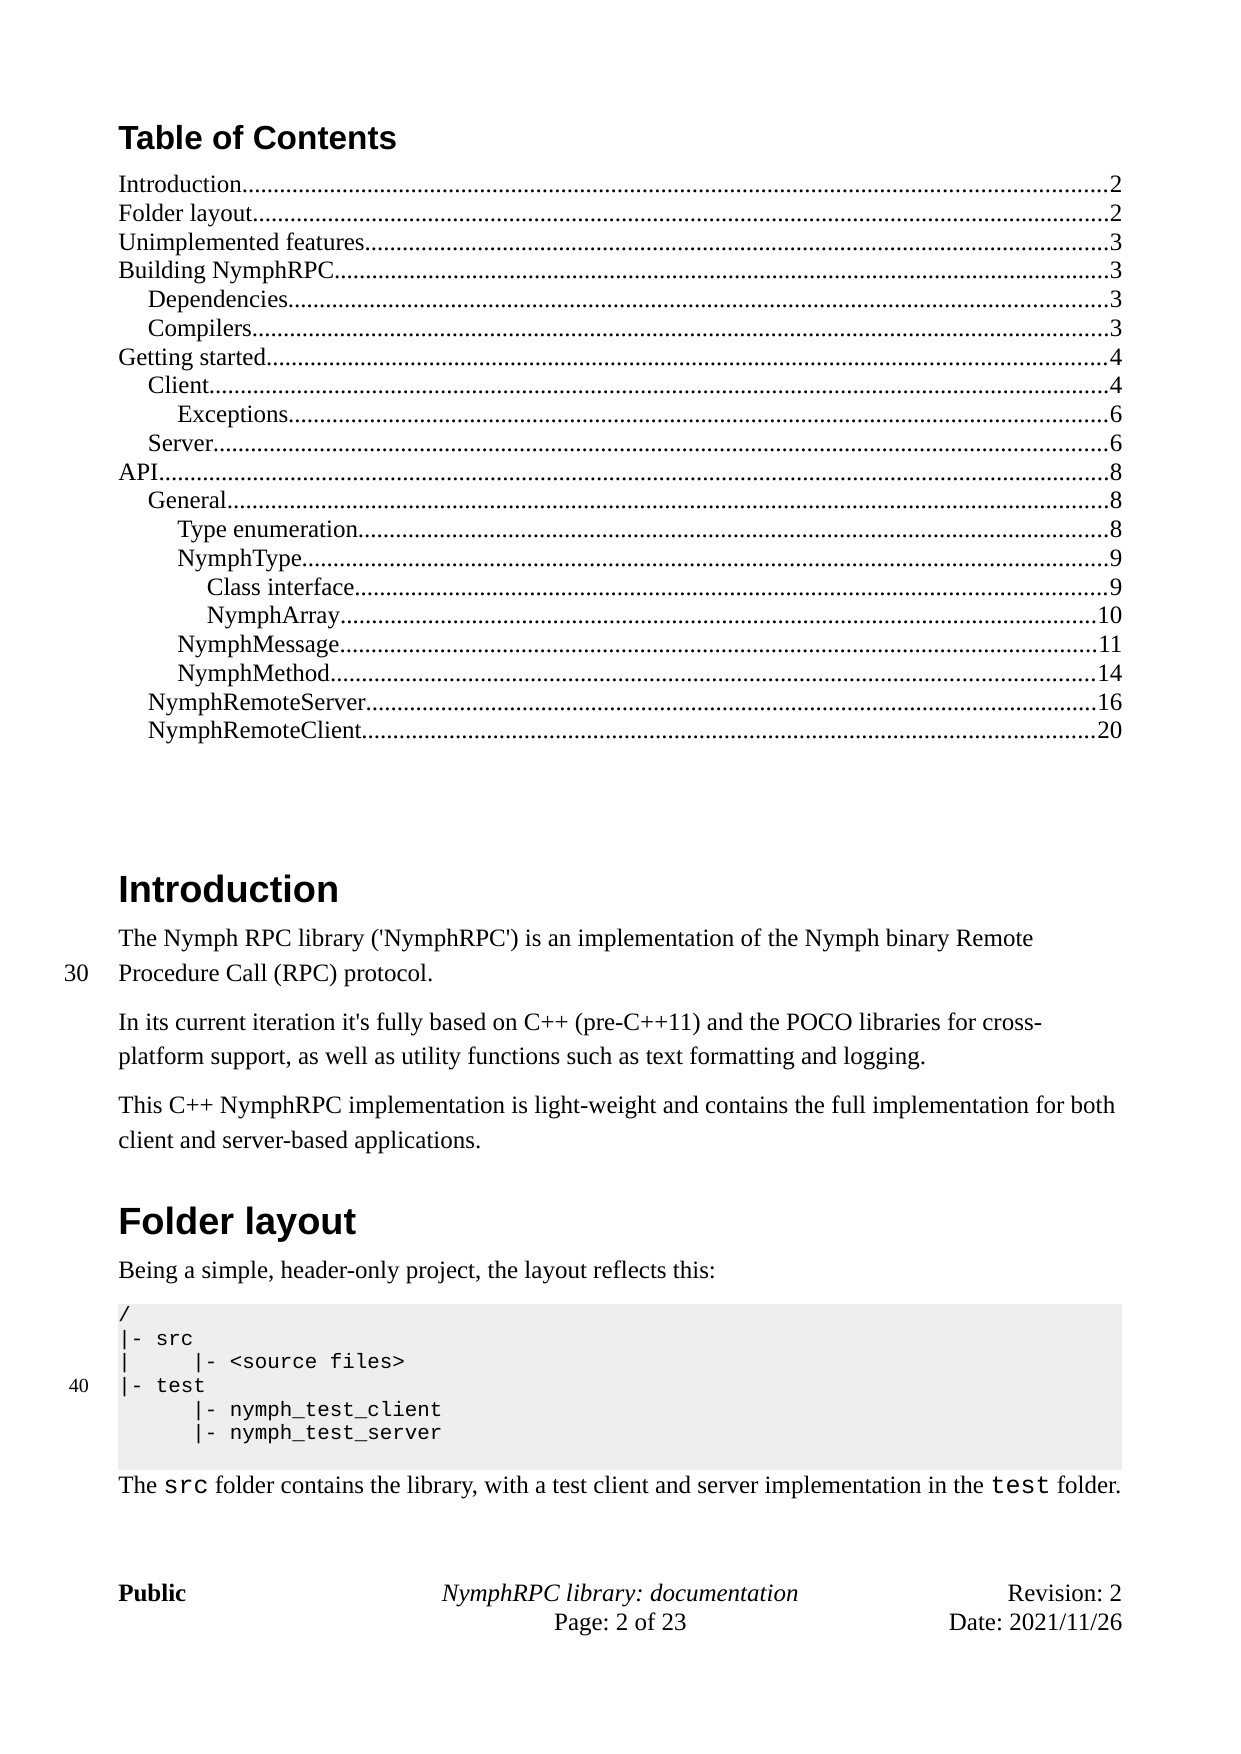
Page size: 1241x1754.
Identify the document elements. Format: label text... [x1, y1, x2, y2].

text The src folder contains the library, with a test client and server implementation in the test folder. [118, 1470, 1122, 1501]
text |- test [118, 1375, 1122, 1399]
text / [118, 1304, 1122, 1328]
text NymphRemoteClient 20 [148, 715, 1122, 744]
text API 8 [118, 457, 1122, 485]
text Being a simple, header-only project, the layout reflects this: [118, 1255, 1122, 1284]
text |- src [118, 1328, 1122, 1351]
text NymphMethod 14 [177, 658, 1122, 687]
text Client 4 [148, 370, 1122, 399]
text Getting started 4 [118, 342, 1122, 370]
text Server 6 [148, 428, 1122, 457]
text The Nymph RPC library ('NymphRPC') is an implementation of the Nymph binary Remote Procedure Call (RPC) protocol. [118, 923, 1122, 987]
text Building NymphRPC 3 [118, 255, 1122, 284]
subtitle Folder layout [118, 1199, 1122, 1243]
text Class interface 9 [207, 572, 1122, 600]
text Exceptions 6 [177, 399, 1122, 428]
text In its current iteration it's fully based on C++ (pre-C++11) and the POCO libraries for cross-platform support, as well as utility functions such as text formatting and logging. [118, 1007, 1122, 1070]
text |- nymph_test_client [118, 1399, 1122, 1422]
text |- nymph_test_server [118, 1422, 1122, 1446]
text NymphArray 10 [207, 600, 1122, 629]
text Folder layout 2 [118, 198, 1122, 227]
text Dependencies 3 [148, 284, 1122, 313]
text This C++ NymphRPC implementation is light-weight and contains the full implementation for both client and server-based applications. [118, 1090, 1122, 1154]
text Type enumeration 8 [177, 514, 1122, 543]
text General 8 [148, 485, 1122, 514]
text NymphRemoteServer 16 [148, 687, 1122, 715]
text | |- <source files> [118, 1351, 1122, 1375]
text Compilers 3 [148, 313, 1122, 342]
subtitle Introduction [118, 867, 1122, 911]
subtitle Table of Contents [118, 118, 1122, 157]
text Unimplemented features 3 [118, 227, 1122, 255]
text Introduction 2 [118, 169, 1122, 198]
text NymphMessage 11 [177, 629, 1122, 658]
text NymphType 9 [177, 543, 1122, 572]
